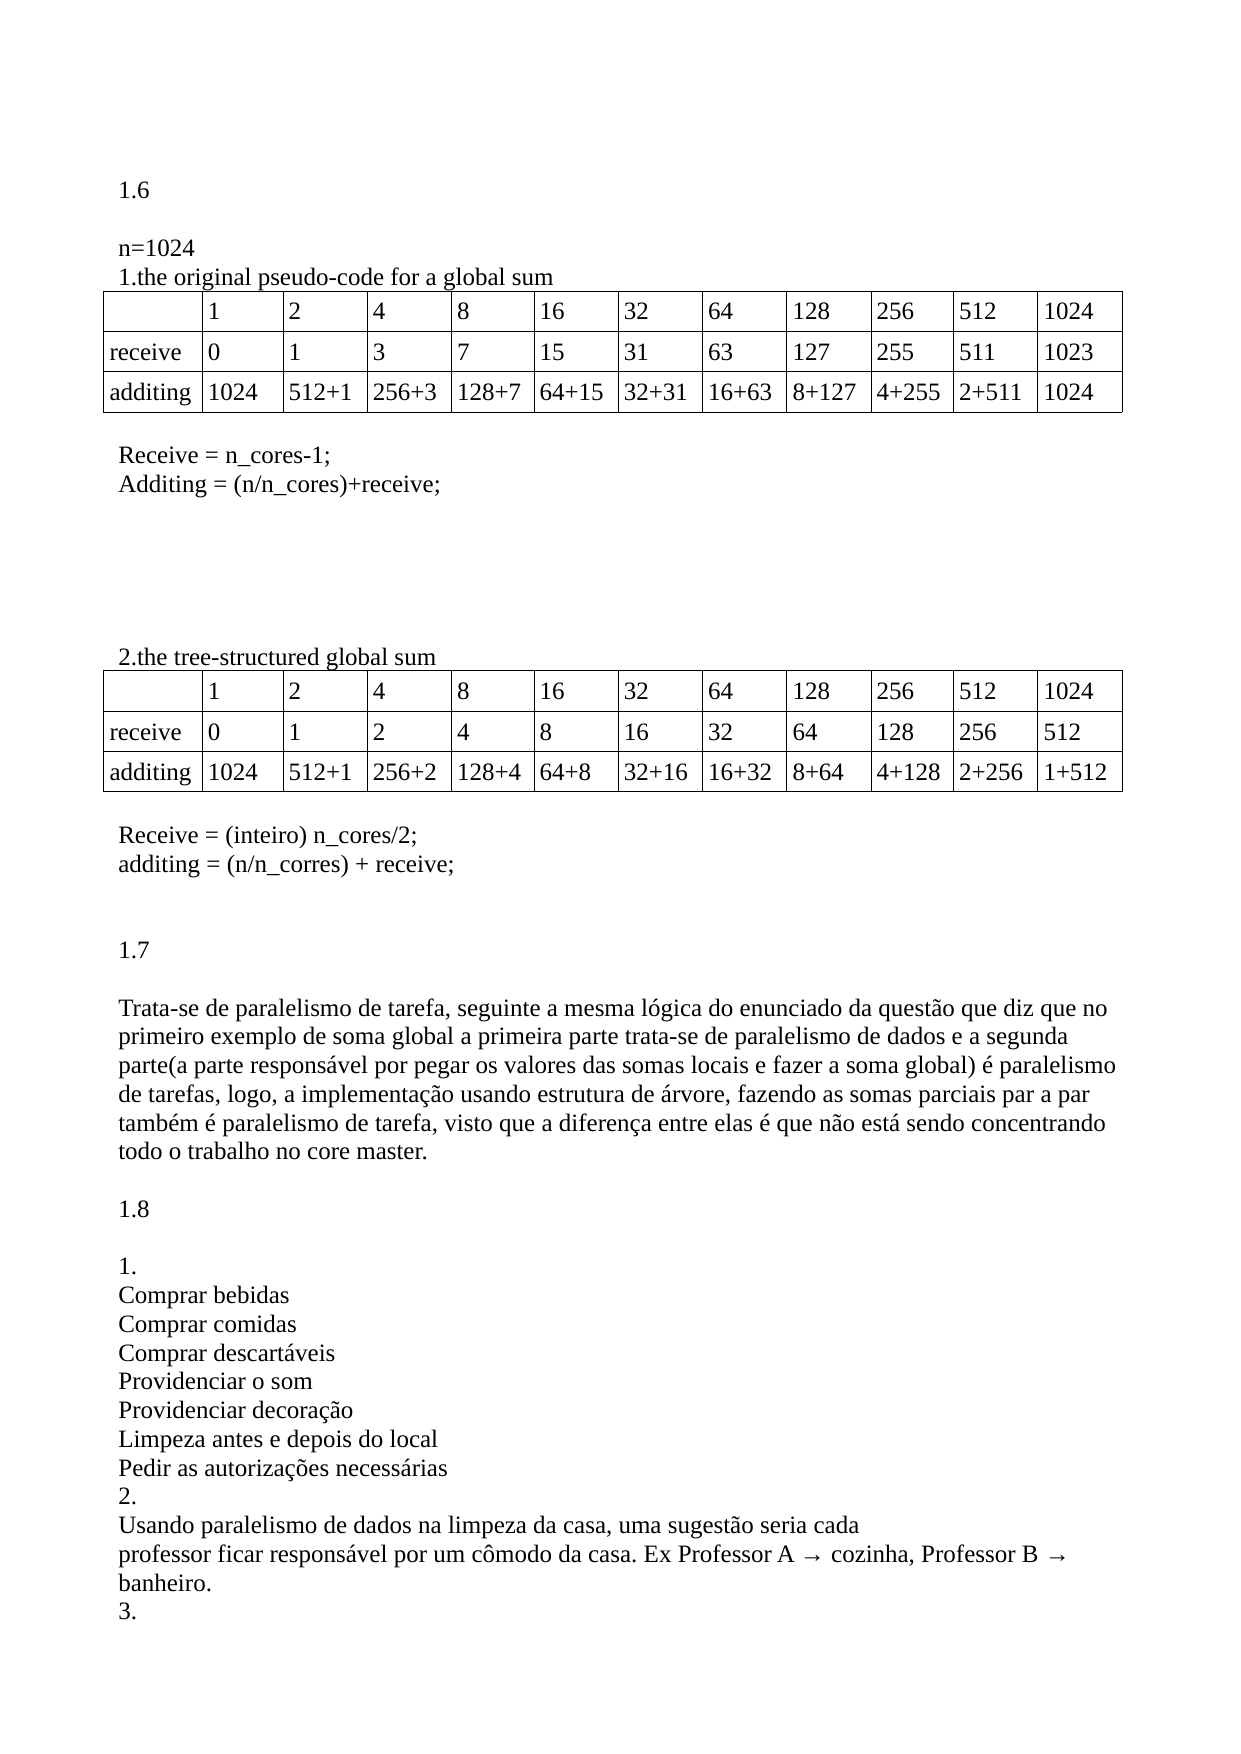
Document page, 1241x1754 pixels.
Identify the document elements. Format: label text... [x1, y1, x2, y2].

table_header 256 [872, 671, 953, 711]
table_cell 63 [703, 332, 786, 371]
text Limpeza antes e depois do local [118, 1424, 1122, 1453]
table_cell 512+1 [284, 372, 367, 412]
table_header 16 [535, 292, 618, 331]
table_cell 0 [203, 332, 283, 371]
table_cell 128+4 [452, 752, 534, 791]
table_cell 128+7 [452, 372, 534, 412]
table_header 2 [284, 292, 367, 331]
text Trata-se de paralelismo de tarefa, seguinte a mesma lógica do enunciado da questão que diz que no primeiro exemplo de soma global a primeira parte trata-se de paralelismo de dados e a segunda parte(a parte responsável por pegar os valores das somas locais e fazer a soma global) é paralelismo de tarefas, logo, a implementação usando estrutura de árvore, fazendo as somas parciais par a par também é paralelismo de tarefa, visto que a diferença entre elas é que não está sendo concentrando todo o trabalho no core master. [118, 993, 1122, 1165]
table_header 1024 [1038, 671, 1122, 711]
table_header 1024 [1038, 292, 1122, 331]
table_header 1 [203, 292, 283, 331]
text Comprar descartáveis [118, 1338, 1122, 1366]
table_cell 512 [1038, 712, 1122, 751]
table_cell 4 [452, 712, 534, 751]
text Comprar bebidas [118, 1280, 1122, 1309]
table_cell 15 [535, 332, 618, 371]
table_header 32 [619, 671, 702, 711]
table_cell 64 [787, 712, 871, 751]
table_cell 8+64 [787, 752, 871, 791]
table_cell 4+128 [872, 752, 953, 791]
table_cell 16 [619, 712, 702, 751]
table_cell 32 [703, 712, 786, 751]
table_cell receive [104, 332, 202, 371]
table_header 128 [787, 671, 871, 711]
table_cell 255 [872, 332, 953, 371]
table_header 64 [703, 292, 786, 331]
table_cell 1+512 [1038, 752, 1122, 791]
text Additing = (n/n_cores)+receive; [118, 469, 1122, 498]
table_header 32 [619, 292, 702, 331]
table_cell 1024 [203, 752, 283, 791]
table_header [104, 671, 202, 711]
text Comprar comidas [118, 1309, 1122, 1338]
table_cell 2 [368, 712, 451, 751]
table_cell 1 [284, 712, 367, 751]
table_cell 0 [203, 712, 283, 751]
table_header 1 [203, 671, 283, 711]
table_cell 127 [787, 332, 871, 371]
text 1.the original pseudo-code for a global sum [118, 262, 1122, 291]
table_cell 8+127 [787, 372, 871, 412]
table_header 64 [703, 671, 786, 711]
table_cell 64+15 [535, 372, 618, 412]
table_cell 511 [954, 332, 1037, 371]
text Providenciar o som [118, 1366, 1122, 1395]
table_cell 16+63 [703, 372, 786, 412]
text 1.8 [118, 1194, 1122, 1223]
table_cell 256+2 [368, 752, 451, 791]
table_header 512 [954, 671, 1037, 711]
table_cell 31 [619, 332, 702, 371]
table_cell 3 [368, 332, 451, 371]
table_header 2 [284, 671, 367, 711]
text Pedir as autorizações necessárias [118, 1453, 1122, 1481]
text Usando paralelismo de dados na limpeza da casa, uma sugestão seria cada [118, 1510, 1122, 1539]
table_cell 7 [452, 332, 534, 371]
table_cell 128 [872, 712, 953, 751]
table_cell 512+1 [284, 752, 367, 791]
table_header 4 [368, 671, 451, 711]
text 1. [118, 1251, 1122, 1280]
table_cell 16+32 [703, 752, 786, 791]
table_cell 1023 [1038, 332, 1122, 371]
text n=1024 [118, 233, 1122, 262]
table_cell 256 [954, 712, 1037, 751]
table_header 16 [535, 671, 618, 711]
table_header 256 [872, 292, 953, 331]
table_cell 32+31 [619, 372, 702, 412]
text 2. [118, 1481, 1122, 1510]
table_cell 1024 [1038, 372, 1122, 412]
table_cell 8 [535, 712, 618, 751]
table_cell additing [104, 752, 202, 791]
table_cell 2+511 [954, 372, 1037, 412]
text additing = (n/n_corres) + receive; [118, 849, 1122, 878]
text Receive = n_cores-1; [118, 440, 1122, 469]
text 1.7 [118, 935, 1122, 964]
table_cell 64+8 [535, 752, 618, 791]
text 3. [118, 1596, 1122, 1625]
table_header 128 [787, 292, 871, 331]
table_header 8 [452, 292, 534, 331]
table_cell 4+255 [872, 372, 953, 412]
table_header 8 [452, 671, 534, 711]
table_cell 1 [284, 332, 367, 371]
text Receive = (inteiro) n_cores/2; [118, 820, 1122, 849]
table_cell 2+256 [954, 752, 1037, 791]
table_cell additing [104, 372, 202, 412]
table_cell receive [104, 712, 202, 751]
table_cell 1024 [203, 372, 283, 412]
table_cell 256+3 [368, 372, 451, 412]
table_header 4 [368, 292, 451, 331]
text professor ficar responsável por um cômodo da casa. Ex Professor A → cozinha, Professor B → banheiro. [118, 1539, 1122, 1596]
text 2.the tree-structured global sum [118, 642, 1122, 670]
table_header 512 [954, 292, 1037, 331]
text Providenciar decoração [118, 1395, 1122, 1424]
table_cell 32+16 [619, 752, 702, 791]
table_header [104, 292, 202, 331]
text 1.6 [118, 176, 1122, 204]
